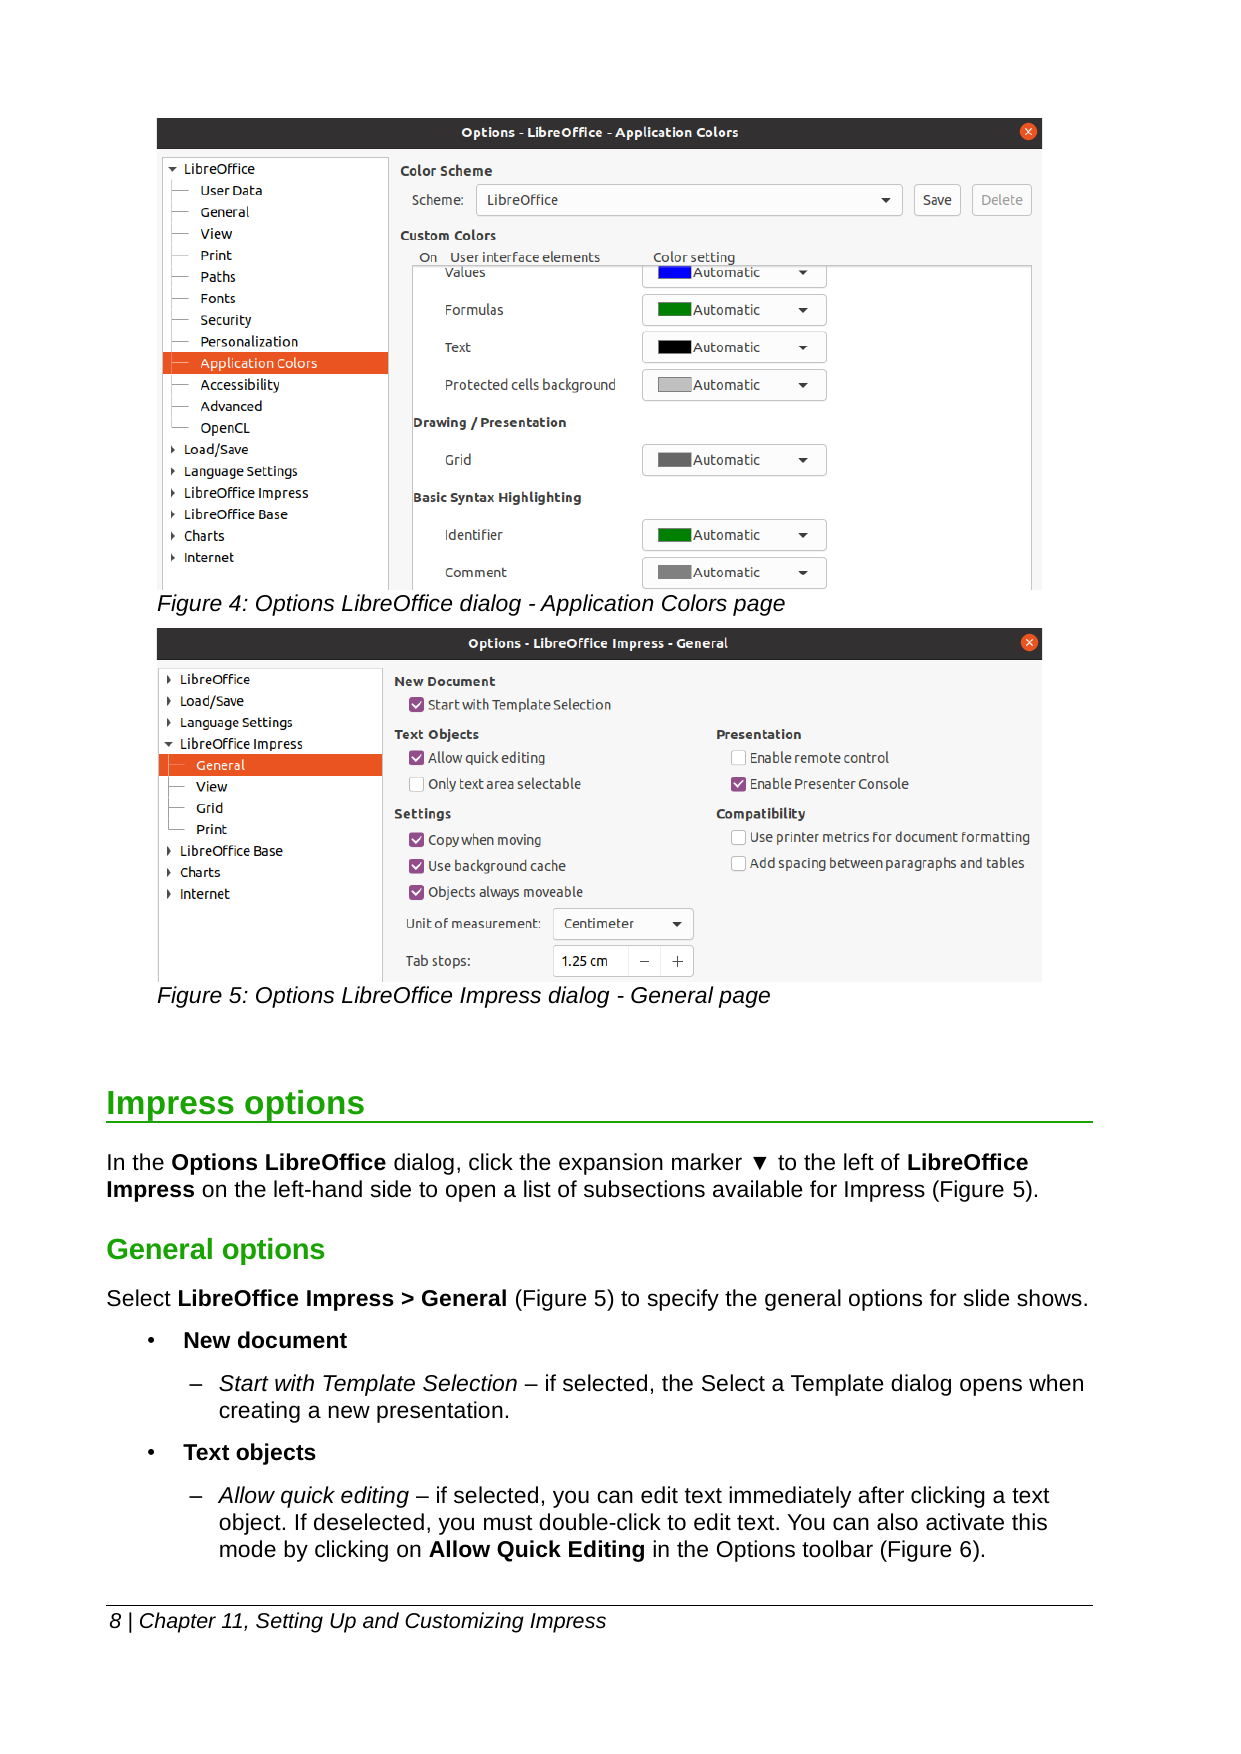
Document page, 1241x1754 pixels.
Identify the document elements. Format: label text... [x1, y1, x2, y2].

subtitle General options [106, 1232, 1093, 1265]
picture [156, 628, 1043, 982]
list Text objects [144, 1436, 1093, 1468]
text Figure 5: Options LibreOffice Impress dialog - General page [157, 982, 1042, 1008]
text Select LibreOffice Impress > General (Figure 5) to specify the general options for slide shows. [106, 1284, 1093, 1311]
picture [156, 118, 1043, 590]
list Start with Template Selection – if selected, the Select a Template dialog opens when creating a new presentation. [189, 1369, 1093, 1423]
text Figure 4: Options LibreOffice dialog - Application Colors page [157, 590, 1042, 616]
list Allow quick editing – if selected, you can edit text immediately after clicking a text object. If deselected, you must double-click to edit text. You can also activate this mode by clicking on Allow Quick Editing in the Options toolbar (Figure 6). [189, 1481, 1093, 1562]
list New document [144, 1323, 1093, 1356]
subtitle Impress options [106, 1083, 1093, 1121]
text In the Options LibreOffice dialog, click the expansion marker ▼ to the left of LibreOffice Impress on the left-hand side to open a list of subsections available for Impress (Figure 5). [106, 1148, 1093, 1202]
